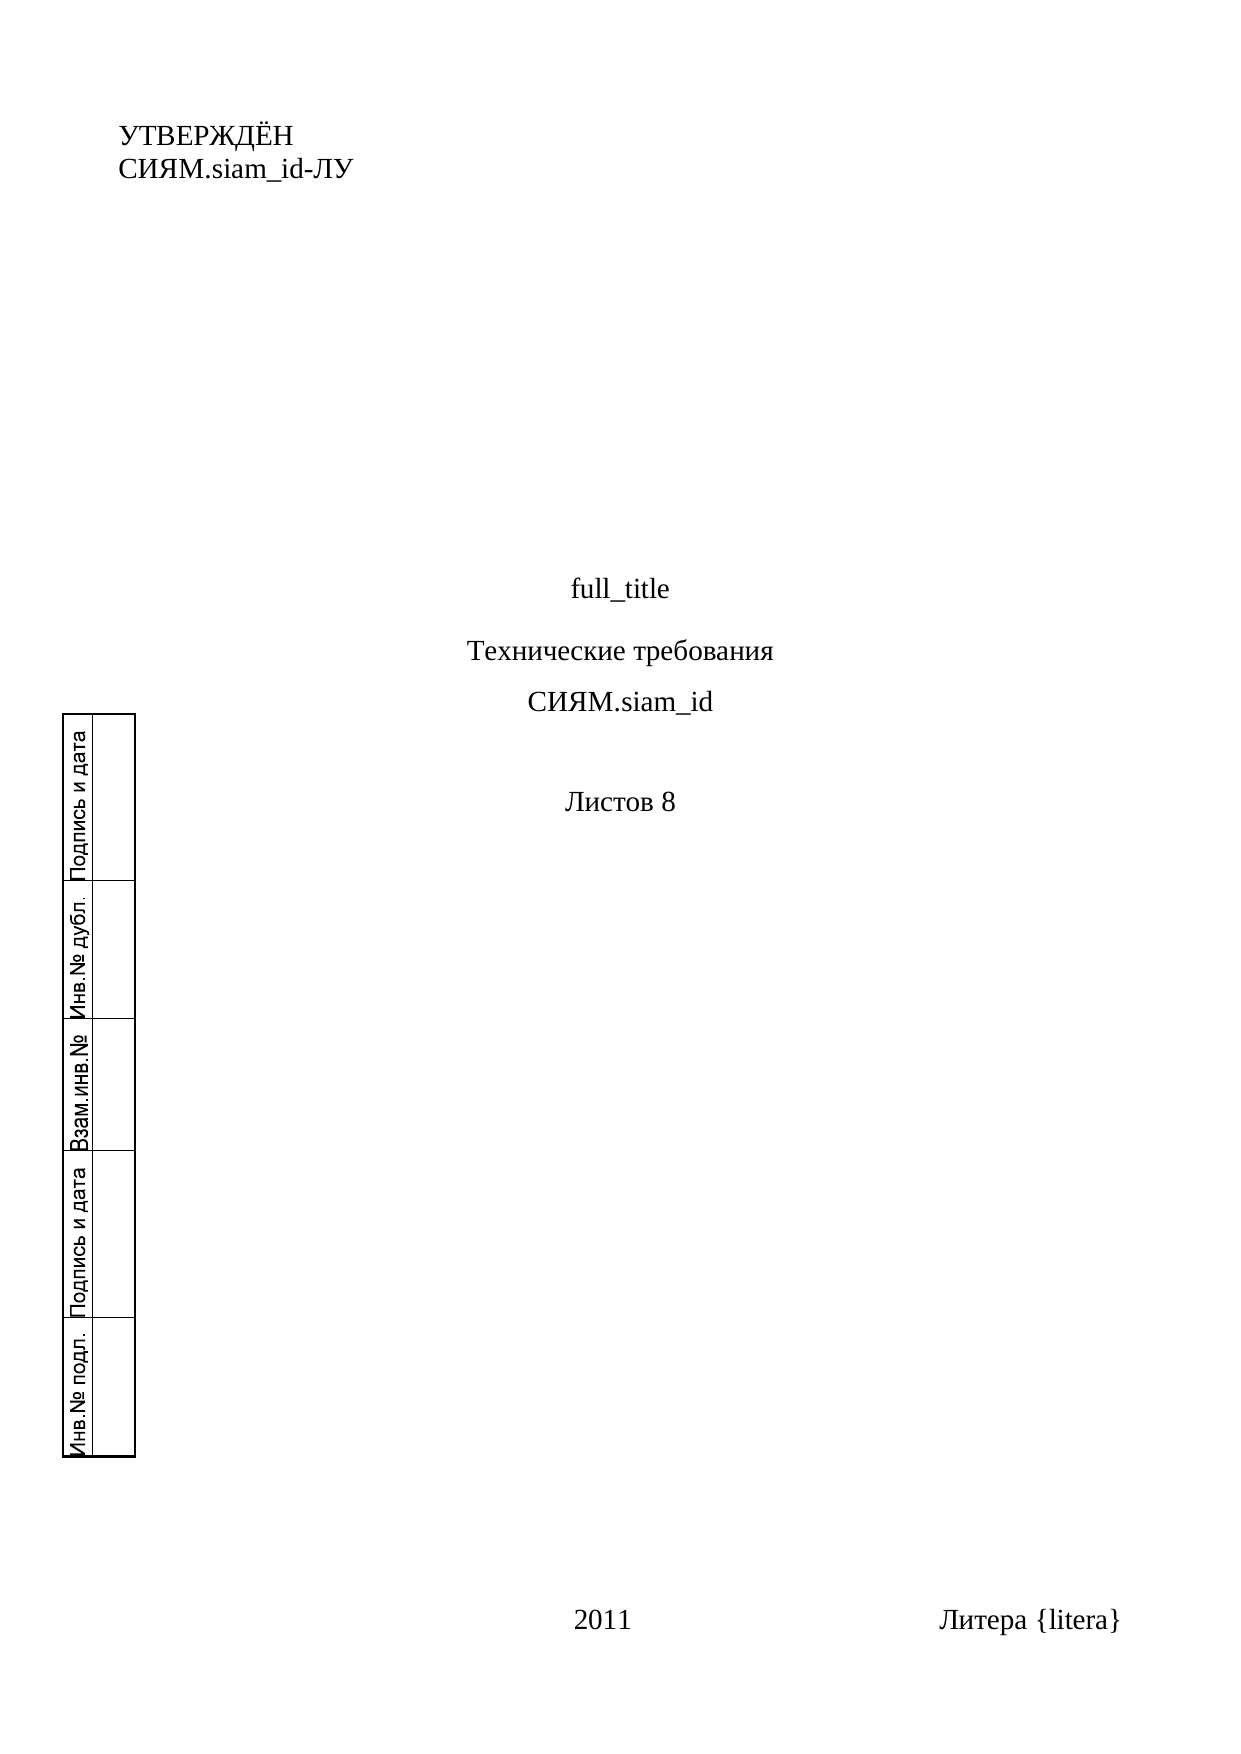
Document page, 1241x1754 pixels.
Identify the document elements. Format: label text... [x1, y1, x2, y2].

text 2011 Литера {litera} [118, 1602, 1122, 1636]
table_cell [64, 1019, 92, 1150]
table_header УТВЕРЖДЁН [107, 118, 535, 152]
text Технические требования [118, 633, 1122, 667]
table_cell [64, 1151, 92, 1317]
table_cell СИЯМ.siam_id-ЛУ [107, 152, 535, 185]
table_cell [64, 881, 92, 1018]
table_cell [93, 1019, 134, 1150]
table_header [93, 715, 134, 880]
text Листов 7 [136, 784, 1122, 818]
table_cell [93, 1318, 134, 1455]
table_cell [93, 1151, 134, 1317]
table_header [64, 715, 92, 880]
text full_title [118, 571, 1122, 604]
text СИЯМ.siam_id [118, 684, 1122, 717]
table_cell [64, 1318, 92, 1455]
table_cell [93, 881, 134, 1018]
